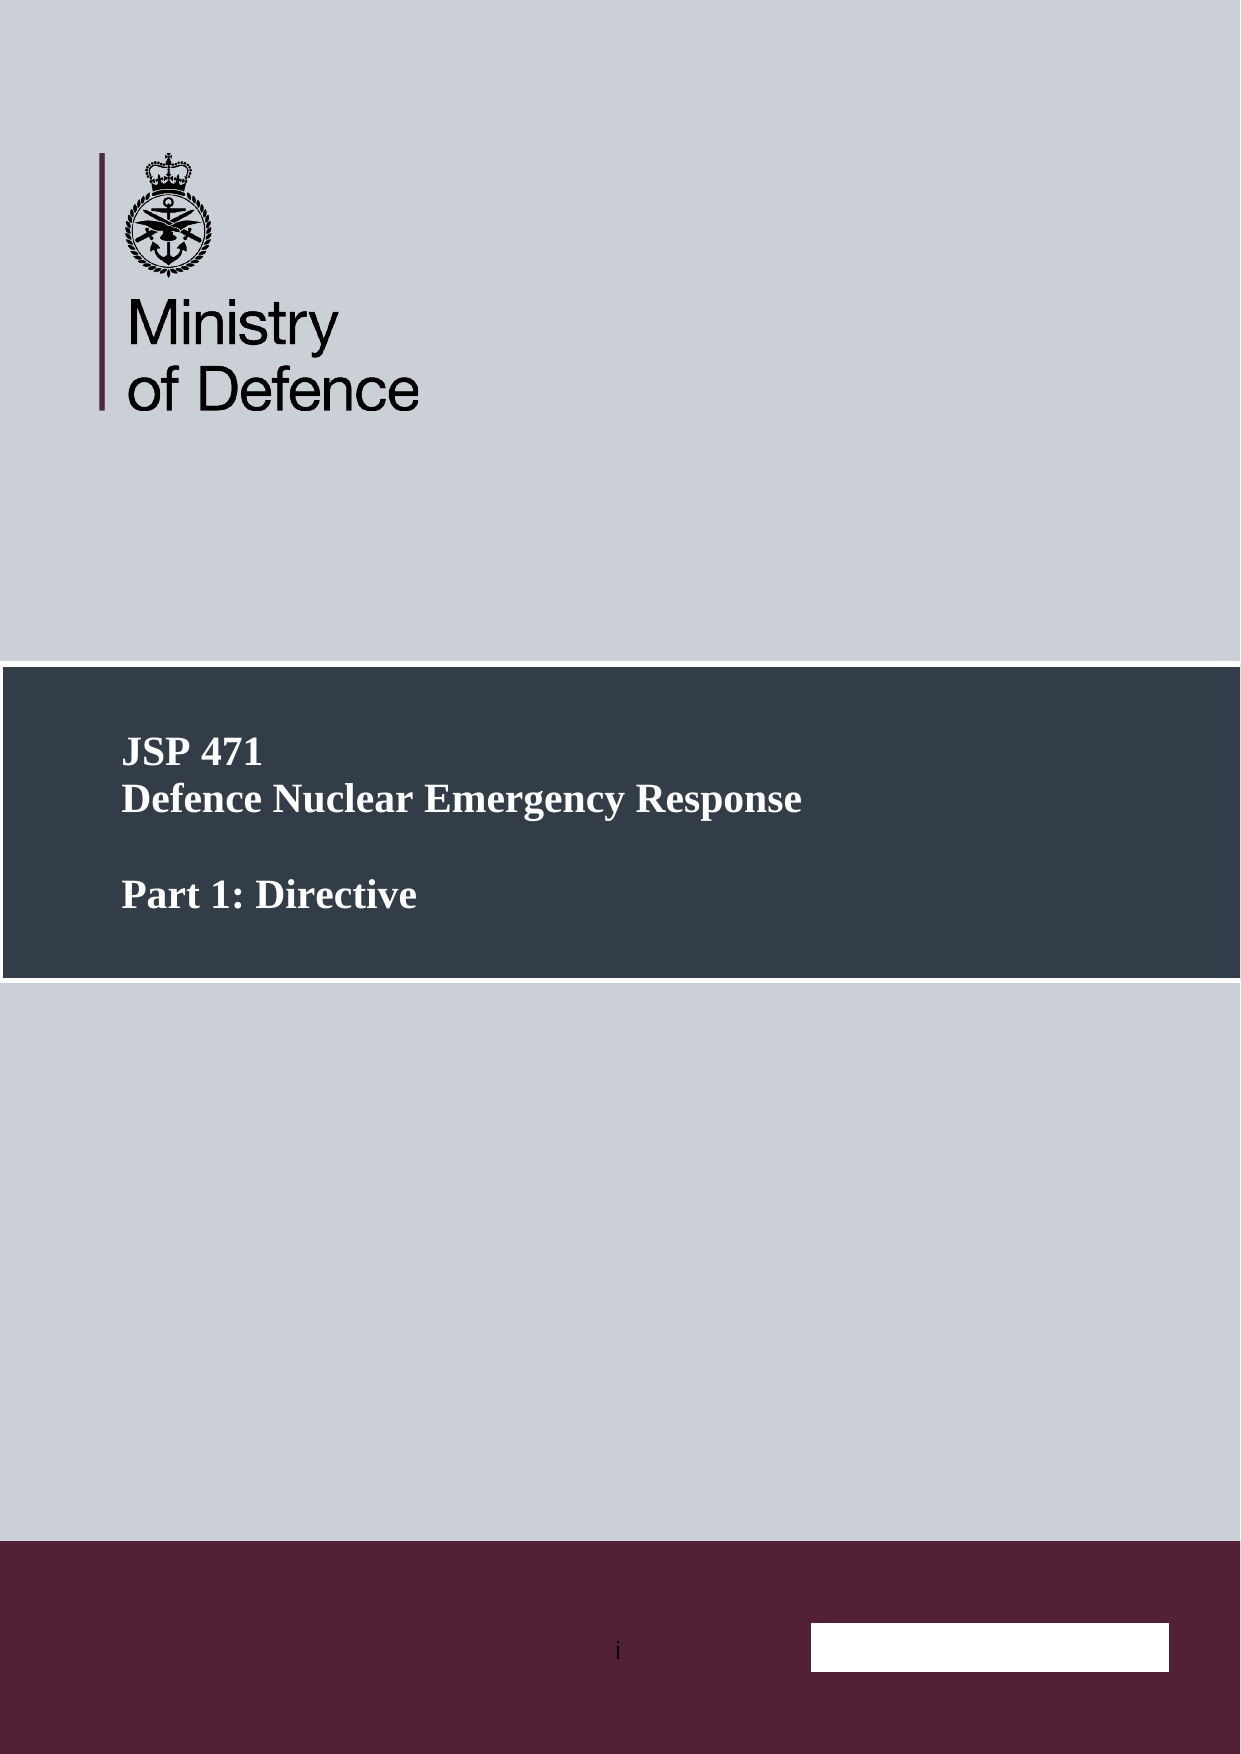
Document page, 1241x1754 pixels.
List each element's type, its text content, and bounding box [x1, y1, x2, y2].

text JSP 471 Pt 1 (V2.3 Jan 23) 19) 19) [826, 1631, 1154, 1664]
